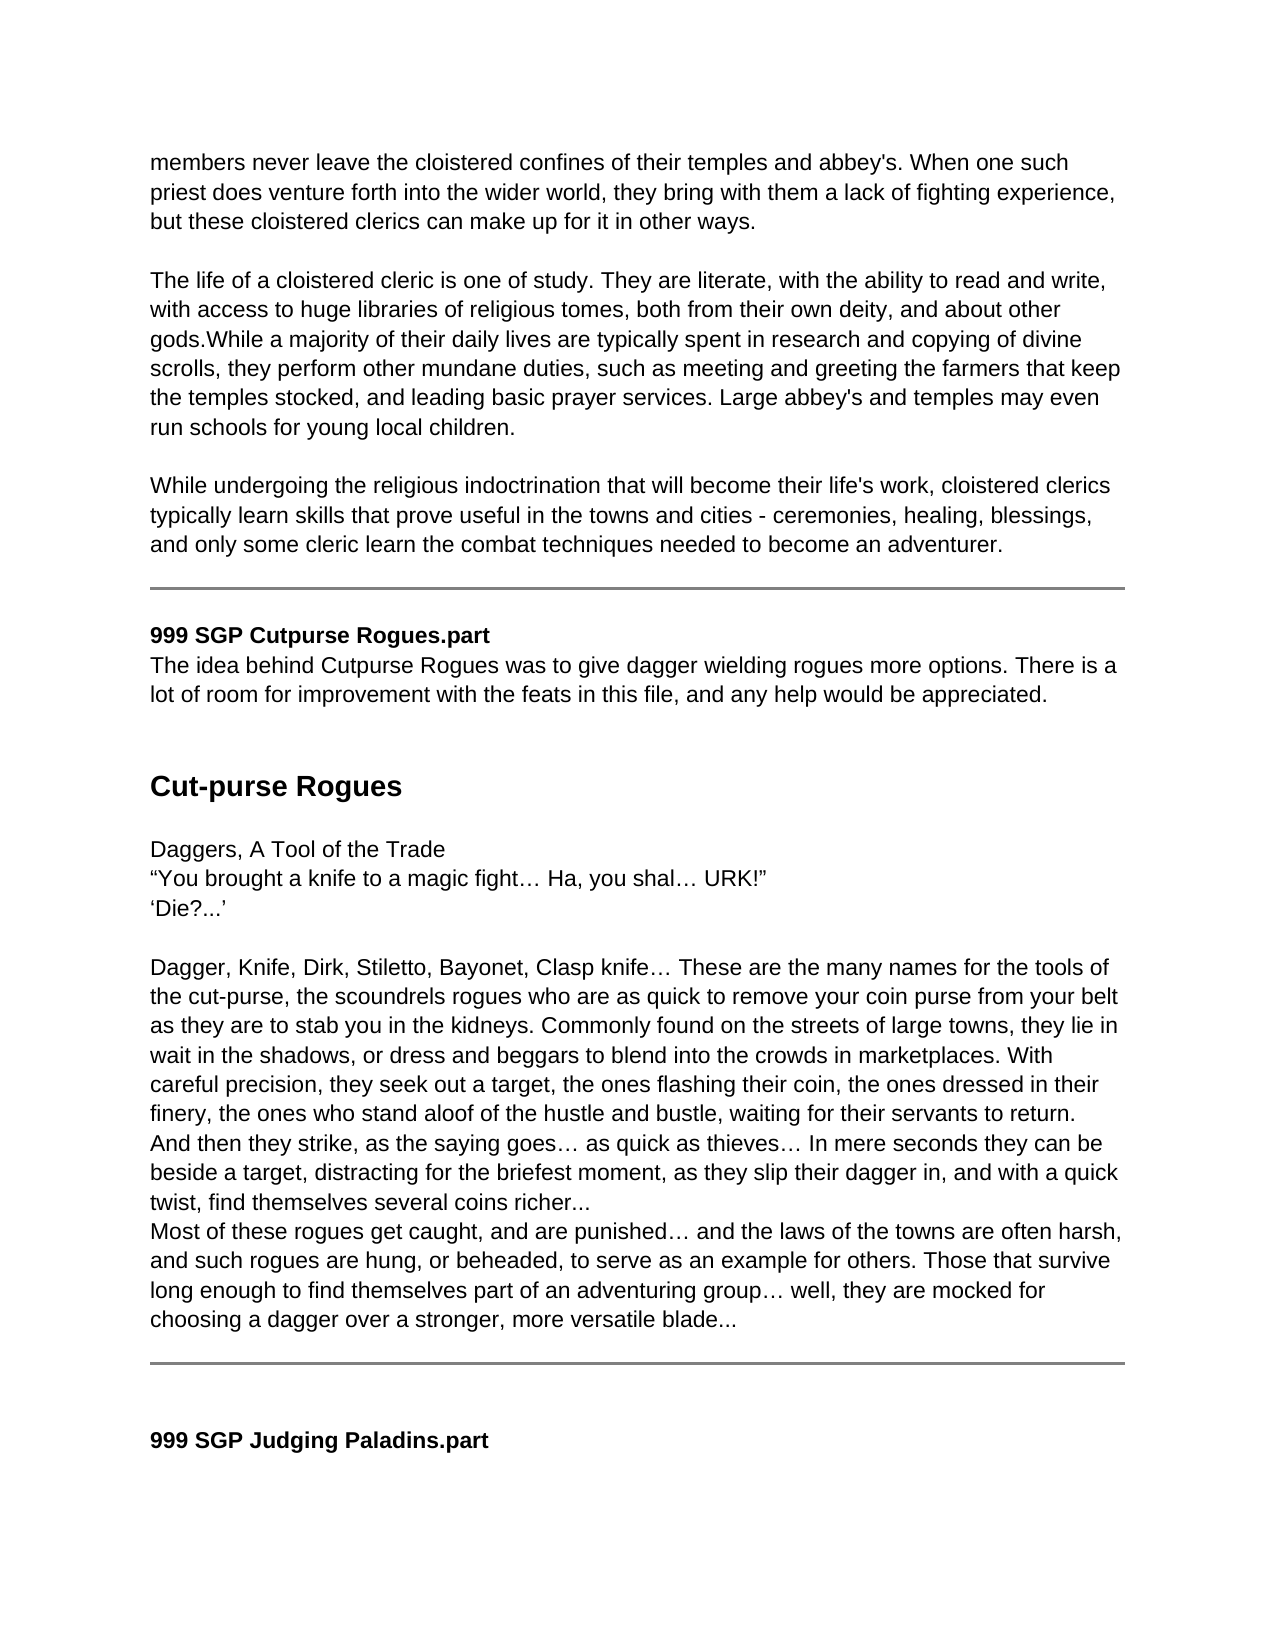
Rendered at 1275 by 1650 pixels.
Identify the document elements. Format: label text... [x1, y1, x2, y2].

text Dagger, Knife, Dirk, Stiletto, Bayonet, Clasp knife… These are the many names for the tools of the cut-purse, the scoundrels rogues who are as quick to remove your coin purse from your belt as they are to stab you in the kidneys. Commonly found on the streets of large towns, they lie in wait in the shadows, or dress and beggars to blend into the crowds in marketplaces. With careful precision, they seek out a target, the ones flashing their coin, the ones dressed in their finery, the ones who stand aloof of the hustle and bustle, waiting for their servants to return. [150, 954, 1125, 1127]
text “You brought a knife to a magic fight… Ha, you shal… URK!” [150, 866, 1125, 892]
text 999 SGP Judging Paladins.part [150, 1427, 1125, 1453]
text The life of a cloistered cleric is one of study. They are literate, with the ability to read and write, with access to huge libraries of religious tomes, both from their own deity, and about other gods.While a majority of their daily lives are typically spent in research and copying of divine scrolls, they perform other mundane duties, such as meeting and greeting the farmers that keep the temples stocked, and leading basic prayer services. Large abbey's and temples may even run schools for young local children. [150, 267, 1125, 440]
text Daggers, A Tool of the Trade [150, 837, 1125, 862]
text ‘Die?...’ [150, 896, 1125, 921]
text members never leave the cloistered confines of their temples and abbey's. When one such priest does venture forth into the wider world, they bring with them a lack of fighting experience, but these cloistered clerics can make up for it in other ways. [150, 150, 1125, 234]
text The idea behind Cutpurse Rogues was to give dagger wielding rogues more options. There is a lot of room for improvement with the feats in this file, and any help would be appreciated. [150, 652, 1125, 707]
text Most of these rogues get caught, and are punished… and the laws of the towns are often harsh, and such rogues are hung, or beheaded, to serve as an example for others. Those that survive long enough to find themselves part of an adventuring group… well, they are mocked for choosing a dagger over a stronger, more versatile blade... [150, 1219, 1125, 1332]
text Cut-purse Rogues [150, 770, 1125, 803]
text And then they strike, as the saying goes… as quick as thieves… In mere seconds they can be beside a target, distracting for the briefest moment, as they slip their dagger in, and with a quick twist, find themselves several coins richer... [150, 1131, 1125, 1215]
text While undergoing the religious indoctrination that will become their life's work, cloistered clerics typically learn skills that prove useful in the towns and cities - ceremonies, healing, blessings, and only some cleric learn the combat techniques needed to become an adventurer. [150, 473, 1125, 557]
text 999 SGP Cutpurse Rogues.part [150, 623, 1125, 649]
